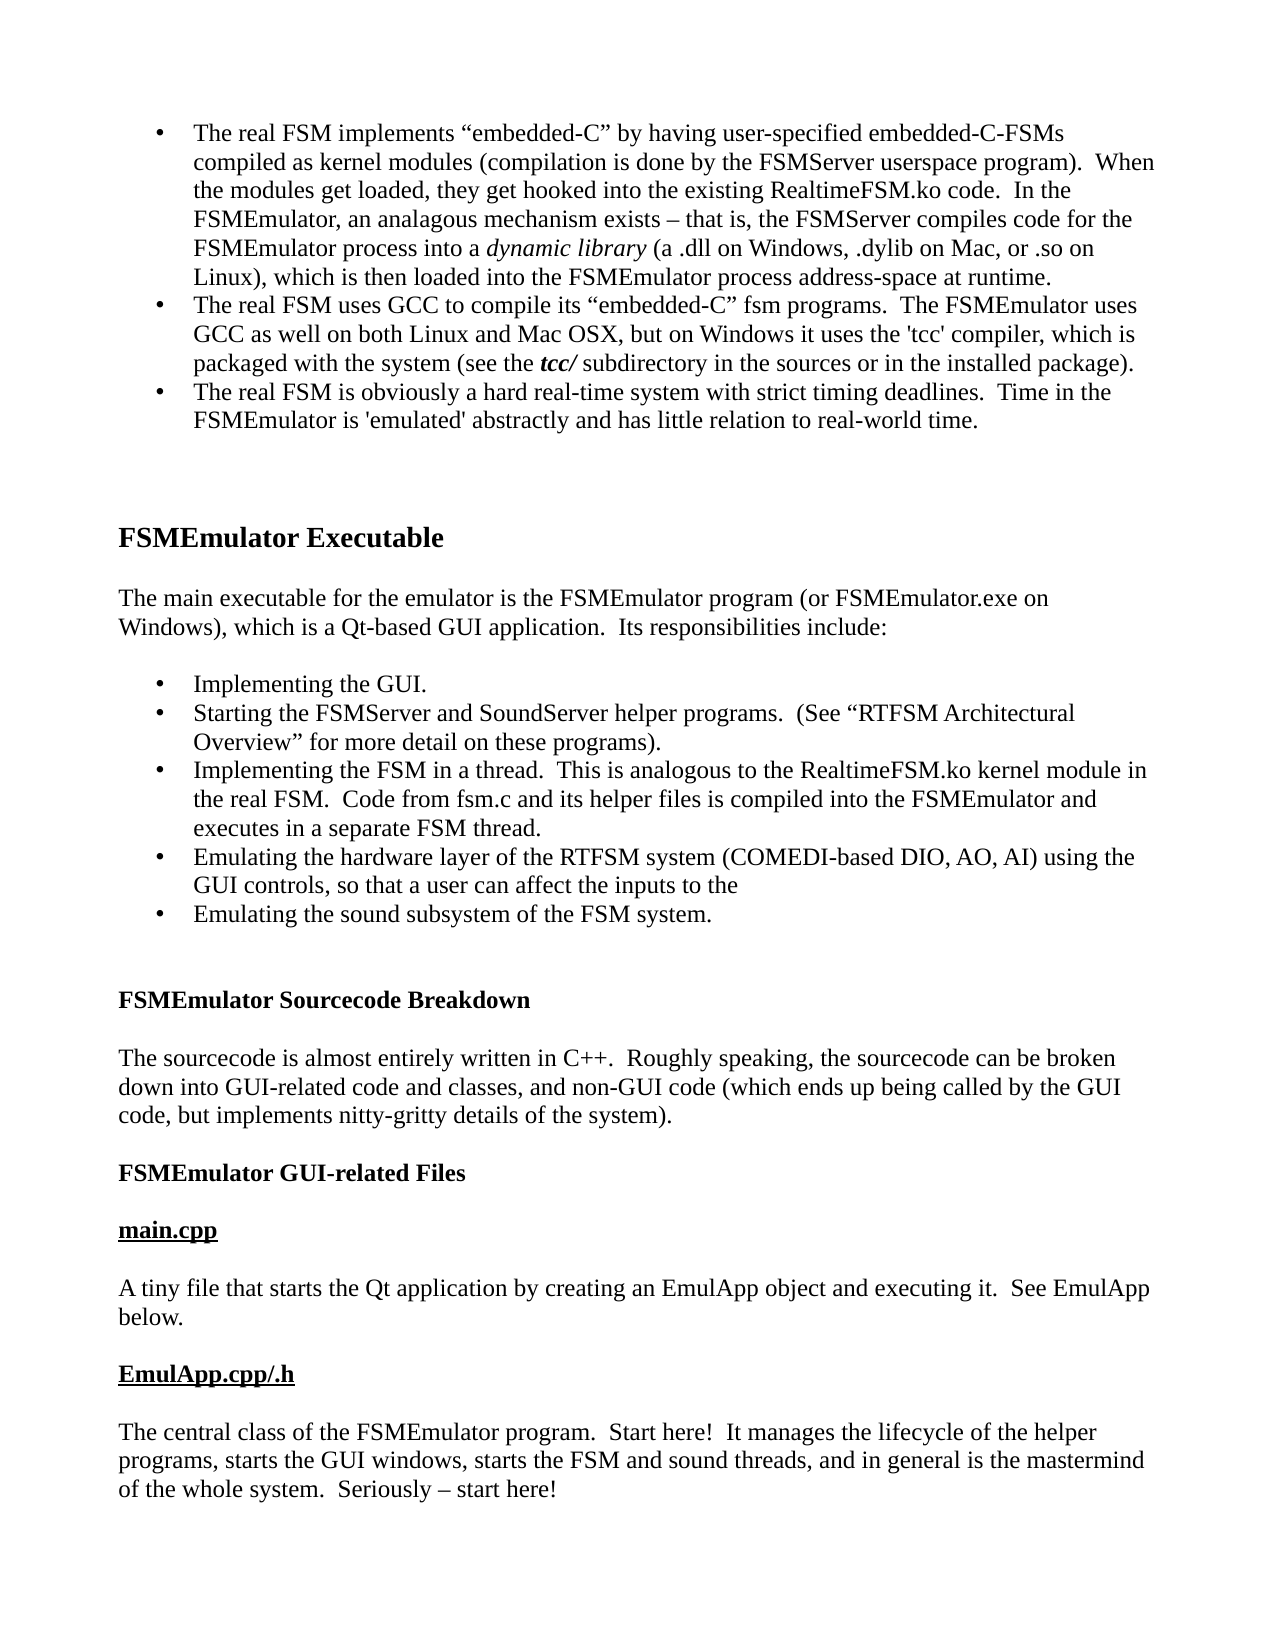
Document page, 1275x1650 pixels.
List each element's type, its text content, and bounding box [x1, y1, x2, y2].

text The central class of the FSMEmulator program. Start here! It manages the lifecycle of the helper programs, starts the GUI windows, starts the FSM and sound threads, and in general is the mastermind of the whole system. Seriously – start here! [118, 1417, 1157, 1503]
text main.cpp [118, 1215, 1157, 1244]
text FSMEmulator GUI-related Files [118, 1158, 1157, 1187]
list The real FSM implements “embedded-C” by having user-specified embedded-C-FSMs compiled as kernel modules (compilation is done by the FSMServer userspace program). When the modules get loaded, they get hooked into the existing RealtimeFSM.ko code. In the FSMEmulator, an analagous mechanism exists – that is, the FSMServer compiles code for the FSMEmulator process into a dynamic library (a .dll on Windows, .dylib on Mac, or .so on Linux), which is then loaded into the FSMEmulator process address-space at runtime. [156, 118, 1157, 291]
list Implementing the GUI. [156, 669, 1157, 698]
text EmulApp.cpp/.h [118, 1359, 1157, 1388]
text The sourcecode is almost entirely written in C++. Roughly speaking, the sourcecode can be broken down into GUI-related code and classes, and non-GUI code (which ends up being called by the GUI code, but implements nitty-gritty details of the system). [118, 1043, 1157, 1129]
list The real FSM uses GCC to compile its “embedded-C” fsm programs. The FSMEmulator uses GCC as well on both Linux and Mac OSX, but on Windows it uses the 'tcc' compiler, which is packaged with the system (see the tcc/ subdirectory in the sources or in the installed package). [156, 291, 1157, 377]
list Implementing the FSM in a thread. This is analogous to the RealtimeFSM.ko kernel module in the real FSM. Code from fsm.c and its helper files is compiled into the FSMEmulator and executes in a separate FSM thread. [156, 755, 1157, 842]
list Emulating the sound subsystem of the FSM system. [156, 899, 1157, 928]
text A tiny file that starts the Qt application by creating an EmulApp object and executing it. See EmulApp below. [118, 1273, 1157, 1330]
list Starting the FSMServer and SoundServer helper programs. (See “RTFSM Architectural Overview” for more detail on these programs). [156, 698, 1157, 755]
text The main executable for the emulator is the FSMEmulator program (or FSMEmulator.exe on Windows), which is a Qt-based GUI application. Its responsibilities include: [118, 583, 1157, 640]
list Emulating the hardware layer of the RTFSM system (COMEDI-based DIO, AO, AI) using the GUI controls, so that a user can affect the inputs to the [156, 842, 1157, 899]
text FSMEmulator Sourcecode Breakdown [118, 985, 1157, 1014]
list The real FSM is obviously a hard real-time system with strict timing deadlines. Time in the FSMEmulator is 'emulated' abstractly and has little relation to real-world time. [156, 377, 1157, 434]
text FSMEmulator Executable [118, 521, 1157, 554]
